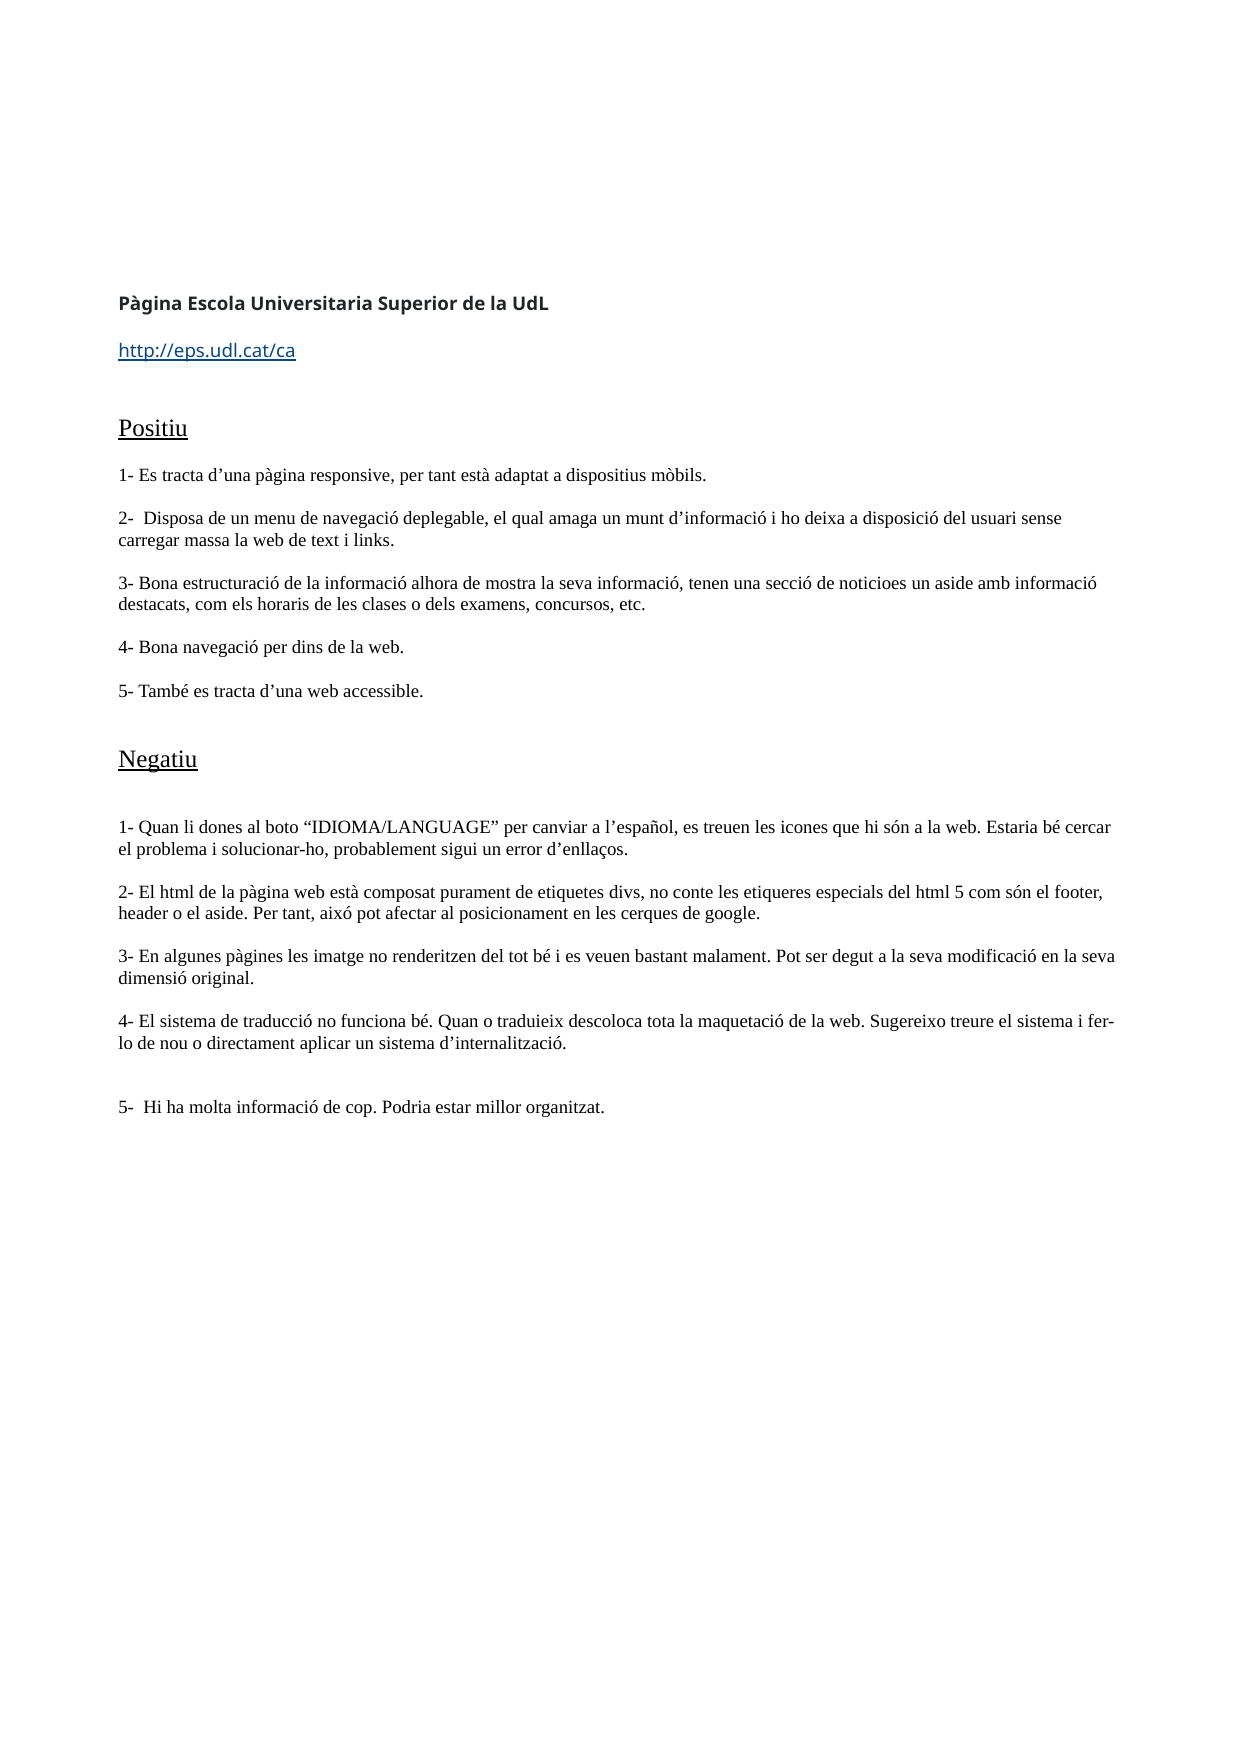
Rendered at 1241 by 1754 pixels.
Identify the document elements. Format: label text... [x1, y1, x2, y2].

text 2- El html de la pàgina web està composat purament de etiquetes divs, no conte les etiqueres especials del html 5 com són el footer, header o el aside. Per tant, aixó pot afectar al posicionament en les cerques de google. [118, 881, 1122, 924]
text 1- Quan li dones al boto “IDIOMA/LANGUAGE” per canviar a l’español, es treuen les icones que hi són a la web. Estaria bé cercar el problema i solucionar-ho, probablement sigui un error d’enllaços. [118, 816, 1122, 859]
text 4- Bona navegació per dins de la web. [118, 636, 1122, 658]
text Positiu [118, 413, 1122, 442]
text Negatiu [118, 744, 1122, 773]
text 3- En algunes pàgines les imatge no renderitzen del tot bé i es veuen bastant malament. Pot ser degut a la seva modificació en la seva dimensió original. [118, 945, 1122, 988]
text 1- Es tracta d’una pàgina responsive, per tant està adaptat a dispositius mòbils. [118, 464, 1122, 485]
text 5- També es tracta d’una web accessible. [118, 679, 1122, 701]
text Pàgina Escola Universitaria Superior de la UdL [118, 291, 1122, 316]
text 5- Hi ha molta informació de cop. Podria estar millor organitzat. [118, 1096, 1122, 1118]
text 2- Disposa de un menu de navegació deplegable, el qual amaga un munt d’informació i ho deixa a disposició del usuari sense carregar massa la web de text i links. [118, 507, 1122, 550]
text 4- El sistema de traducció no funciona bé. Quan o traduieix descoloca tota la maquetació de la web. Sugereixo treure el sistema i fer-lo de nou o directament aplicar un sistema d’internalització. [118, 1010, 1122, 1053]
text http://eps.udl.cat/ca [118, 338, 1122, 363]
text 3- Bona estructuració de la informació alhora de mostra la seva informació, tenen una secció de noticioes un aside amb informació destacats, com els horaris de les clases o dels examens, concursos, etc. [118, 572, 1122, 615]
